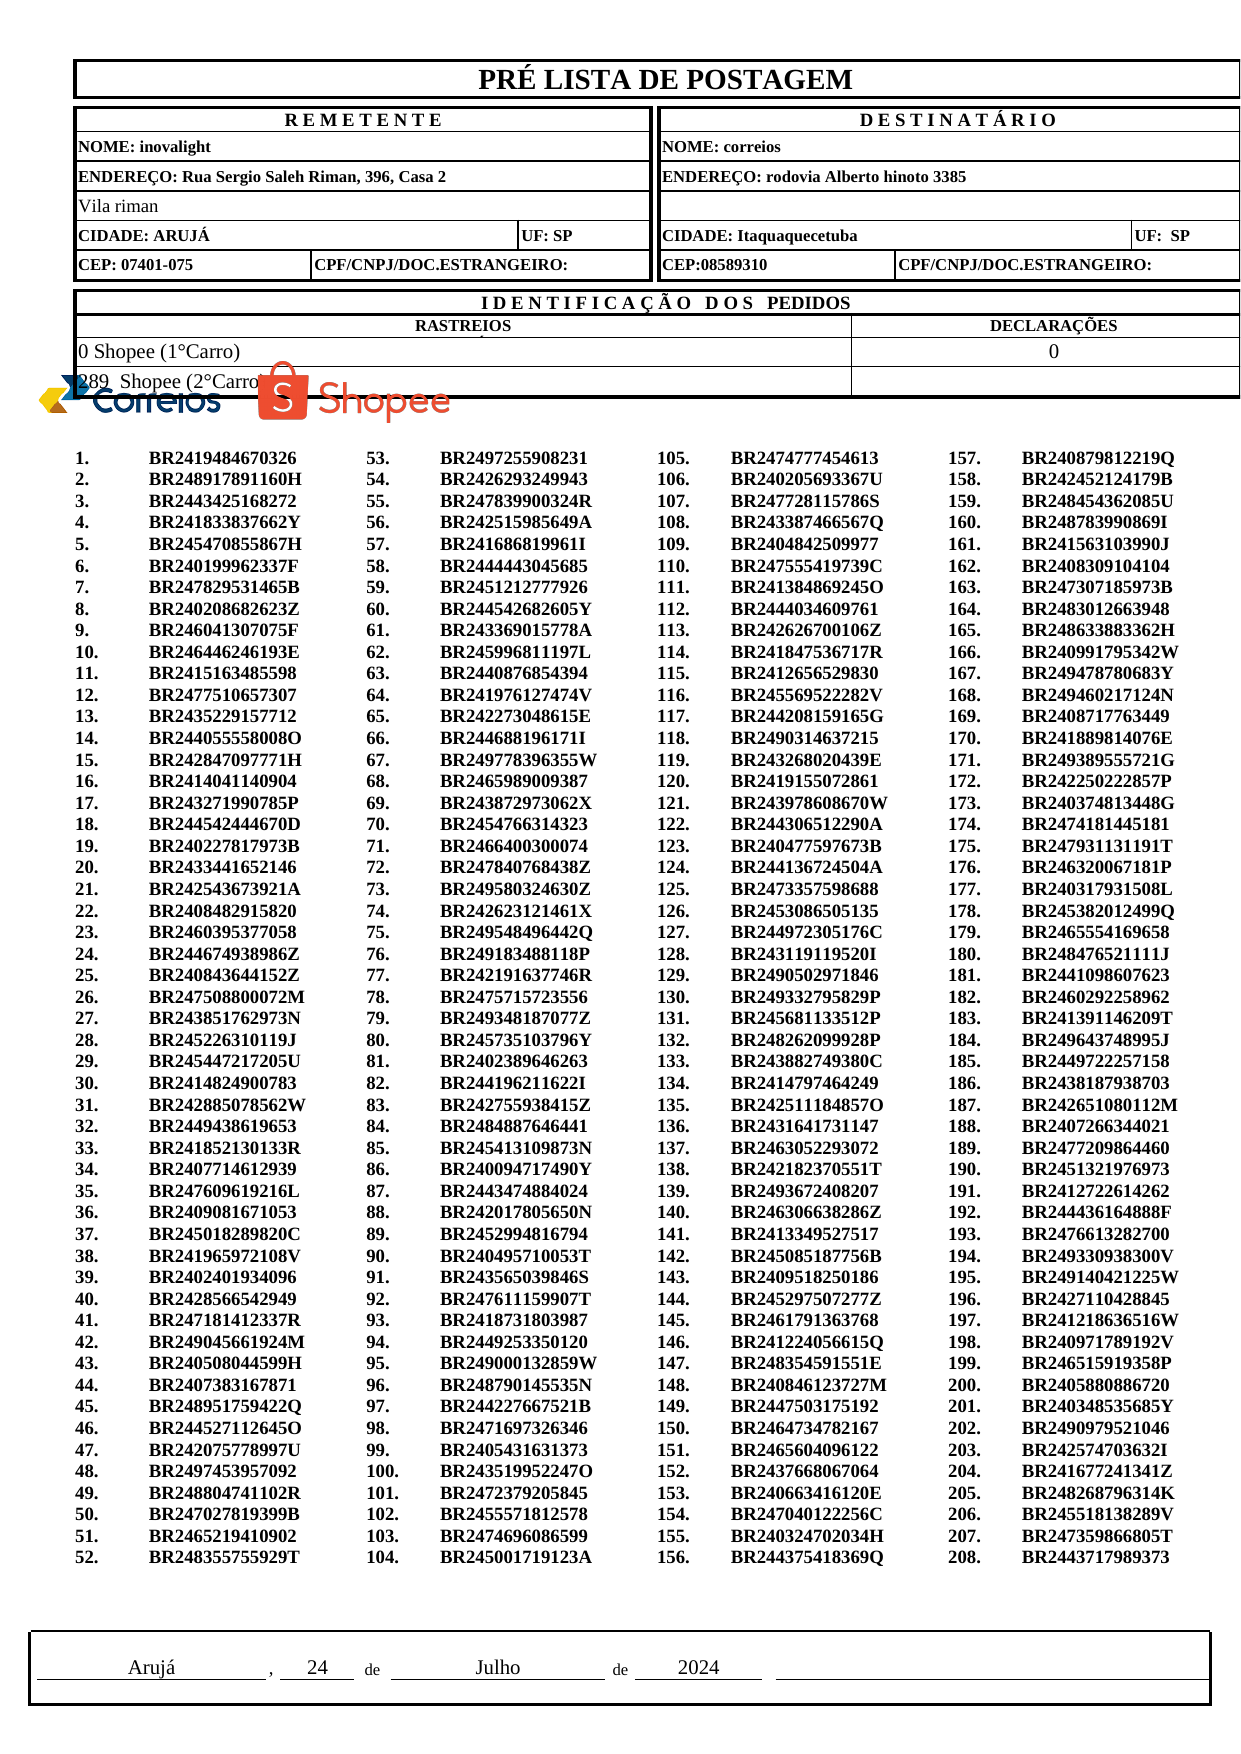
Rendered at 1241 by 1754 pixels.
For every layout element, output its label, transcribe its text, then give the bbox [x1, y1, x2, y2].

list BR240324702034H [657, 1525, 911, 1546]
list BR2464734782167 [657, 1417, 911, 1438]
list BR243978608670W [657, 792, 911, 813]
list BR244436164888F [948, 1201, 1240, 1223]
list BR241677241341Z [948, 1460, 1240, 1482]
list BR2444034609761 [657, 598, 911, 619]
list BR249348187077Z [366, 1007, 620, 1029]
list BR243565039846S [366, 1266, 620, 1288]
list BR246446246193E [75, 641, 329, 662]
list BR246320067181P [948, 856, 1240, 878]
list BR2408717763449 [948, 705, 1240, 727]
list BR245569522282V [657, 684, 911, 705]
list BR243268020439E [657, 748, 911, 770]
list BR241965972108V [75, 1244, 329, 1266]
list BR249045661924M [75, 1331, 329, 1352]
list BR2407714612939 [75, 1158, 329, 1180]
list BR242452124179B [948, 468, 1240, 490]
list BR242847097771H [75, 748, 329, 770]
list BR245018289820C [75, 1223, 329, 1244]
list BR242017805650N [366, 1201, 620, 1223]
list BR2404842509977 [657, 533, 911, 554]
list BR244306512290A [657, 813, 911, 835]
list BR2405880886720 [948, 1374, 1240, 1395]
list BR242885078562W [75, 1093, 329, 1115]
list BR244688196171I [366, 727, 620, 748]
list BR241976127474V [366, 684, 620, 705]
list BR249330938300V [948, 1244, 1240, 1266]
list BR247181412337R [75, 1309, 329, 1331]
list BR245001719123A [366, 1546, 620, 1568]
list BR242543673921A [75, 878, 329, 899]
list BR244208159165G [657, 705, 911, 727]
list BR2449253350120 [366, 1331, 620, 1352]
list BR240094717490Y [366, 1158, 620, 1180]
list BR2465989009387 [366, 770, 620, 792]
list BR2473357598688 [657, 878, 911, 899]
list BR248790145535N [366, 1374, 620, 1395]
list BR2412722614262 [948, 1180, 1240, 1201]
list BR2493672408207 [657, 1180, 911, 1201]
list BR242075778997U [75, 1438, 329, 1460]
list BR2435229157712 [75, 705, 329, 727]
list BR2497255908231 [366, 447, 620, 468]
list BR247609619216L [75, 1180, 329, 1201]
list BR248355755929T [75, 1546, 329, 1568]
list BR2460292258962 [948, 986, 1240, 1007]
list BR248454362085U [948, 490, 1240, 511]
list BR2428566542949 [75, 1288, 329, 1309]
list BR2490314637215 [657, 727, 911, 748]
list BR241889814076E [948, 727, 1240, 748]
list BR243872973062X [366, 792, 620, 813]
list BR2437668067064 [657, 1460, 911, 1482]
list BR247508800072M [75, 986, 329, 1007]
list BR247040122256C [657, 1503, 911, 1525]
list BR241852130133R [75, 1137, 329, 1158]
list BR2433441652146 [75, 856, 329, 878]
list BR2447503175192 [657, 1395, 911, 1417]
list BR249580324630Z [366, 878, 620, 899]
list BR2419155072861 [657, 770, 911, 792]
list BR2475715723556 [366, 986, 620, 1007]
list BR2407383167871 [75, 1374, 329, 1395]
list BR2418731803987 [366, 1309, 620, 1331]
list BR245085187756B [657, 1244, 911, 1266]
list BR2408482915820 [75, 899, 329, 921]
list BR2451212777926 [366, 576, 620, 598]
list BR2427110428845 [948, 1288, 1240, 1309]
list BR245413109873N [366, 1137, 620, 1158]
list BR244972305176C [657, 921, 911, 943]
list BR242755938415Z [366, 1093, 620, 1115]
list BR2438187938703 [948, 1072, 1240, 1093]
list BR248268796314K [948, 1482, 1240, 1503]
list BR248262099928P [657, 1029, 911, 1050]
list BR248633883362H [948, 619, 1240, 641]
list BR241218636516W [948, 1309, 1240, 1331]
list BR2444443045685 [366, 554, 620, 576]
list BR2477209864460 [948, 1137, 1240, 1158]
list BR249183488118P [366, 943, 620, 964]
list BR242511184857O [657, 1093, 911, 1115]
list BR241686819961I [366, 533, 620, 554]
list BR247555419739C [657, 554, 911, 576]
list BR2407266344021 [948, 1115, 1240, 1137]
list BR2453086505135 [657, 899, 911, 921]
list BR2476613282700 [948, 1223, 1240, 1244]
list BR240477597673B [657, 835, 911, 856]
list BR244227667521B [366, 1395, 620, 1417]
list BR2461791363768 [657, 1309, 911, 1331]
list BR240846123727M [657, 1374, 911, 1395]
list BR248354591551E [657, 1352, 911, 1374]
list BR2463052293072 [657, 1137, 911, 1158]
list BR248804741102R [75, 1482, 329, 1503]
list BR240508044599H [75, 1352, 329, 1374]
list BR240348535685Y [948, 1395, 1240, 1417]
list BR240843644152Z [75, 964, 329, 986]
list BR249460217124N [948, 684, 1240, 705]
list BR247829531465B [75, 576, 329, 598]
list BR240208682623Z [75, 598, 329, 619]
list BR243882749380C [657, 1050, 911, 1072]
list BR247728115786S [657, 490, 911, 511]
list BR240879812219Q [948, 447, 1240, 468]
list BR2474696086599 [366, 1525, 620, 1546]
list BR249778396355W [366, 748, 620, 770]
list BR2455571812578 [366, 1503, 620, 1525]
list BR2414824900783 [75, 1072, 329, 1093]
list BR244375418369Q [657, 1546, 911, 1568]
list BR2412656529830 [657, 662, 911, 684]
list BR2465554169658 [948, 921, 1240, 943]
list BR2474181445181 [948, 813, 1240, 835]
list BR249140421225W [948, 1266, 1240, 1288]
list BR245996811197L [366, 641, 620, 662]
list BR2409081671053 [75, 1201, 329, 1223]
list BR249548496442Q [366, 921, 620, 943]
list BR2443425168272 [75, 490, 329, 511]
list BR244055558008O [75, 727, 329, 748]
list BR247931131191T [948, 835, 1240, 856]
list BR2472379205845 [366, 1482, 620, 1503]
list BR2408309104104 [948, 554, 1240, 576]
list BR242250222857P [948, 770, 1240, 792]
list BR2402389646263 [366, 1050, 620, 1072]
list BR2414041140904 [75, 770, 329, 792]
list BR244542682605Y [366, 598, 620, 619]
list BR241847536717R [657, 641, 911, 662]
list BR2415163485598 [75, 662, 329, 684]
list BR2405431631373 [366, 1438, 620, 1460]
list BR242515985649A [366, 511, 620, 533]
list BR240663416120E [657, 1482, 911, 1503]
list BR246041307075F [75, 619, 329, 641]
list BR245226310119J [75, 1029, 329, 1050]
list BR2460395377058 [75, 921, 329, 943]
list BR244542444670D [75, 813, 329, 835]
list BR247359866805T [948, 1525, 1240, 1546]
list BR2441098607623 [948, 964, 1240, 986]
list BR244136724504A [657, 856, 911, 878]
list BR241384869245O [657, 576, 911, 598]
list BR2443717989373 [948, 1546, 1240, 1568]
list BR242273048615E [366, 705, 620, 727]
list BR2449438619653 [75, 1115, 329, 1137]
list BR247611159907T [366, 1288, 620, 1309]
list BR2414797464249 [657, 1072, 911, 1093]
list BR242623121461X [366, 899, 620, 921]
list BR243851762973N [75, 1007, 329, 1029]
list BR242574703632I [948, 1438, 1240, 1460]
list BR241833837662Y [75, 511, 329, 533]
list BR248951759422Q [75, 1395, 329, 1417]
list BR248917891160H [75, 468, 329, 490]
list BR241563103990J [948, 533, 1240, 554]
list BR242626700106Z [657, 619, 911, 641]
list BR244674938986Z [75, 943, 329, 964]
list BR241224056615Q [657, 1331, 911, 1352]
list BR249643748995J [948, 1029, 1240, 1050]
list BR246306638286Z [657, 1201, 911, 1223]
list BR245681133512P [657, 1007, 911, 1029]
list BR2490502971846 [657, 964, 911, 986]
list BR2440876854394 [366, 662, 620, 684]
list BR243519952247O [366, 1460, 620, 1482]
list BR244196211622I [366, 1072, 620, 1093]
list BR240495710053T [366, 1244, 620, 1266]
list BR245735103796Y [366, 1029, 620, 1050]
list BR242191637746R [366, 964, 620, 986]
list BR242182370551T [657, 1158, 911, 1180]
list BR2454766314323 [366, 813, 620, 835]
list BR240971789192V [948, 1331, 1240, 1352]
list BR2471697326346 [366, 1417, 620, 1438]
list BR2465219410902 [75, 1525, 329, 1546]
list BR249332795829P [657, 986, 911, 1007]
list BR243271990785P [75, 792, 329, 813]
list BR246515919358P [948, 1352, 1240, 1374]
list BR245297507277Z [657, 1288, 911, 1309]
list BR248476521111J [948, 943, 1240, 964]
list BR240205693367U [657, 468, 911, 490]
list BR247840768438Z [366, 856, 620, 878]
list BR2451321976973 [948, 1158, 1240, 1180]
list BR2449722257158 [948, 1050, 1240, 1072]
list BR2431641731147 [657, 1115, 911, 1137]
list BR247839900324R [366, 490, 620, 511]
list BR245470855867H [75, 533, 329, 554]
list BR247307185973B [948, 576, 1240, 598]
list BR2474777454613 [657, 447, 911, 468]
list BR2483012663948 [948, 598, 1240, 619]
list BR2443474884024 [366, 1180, 620, 1201]
list BR249389555721G [948, 748, 1240, 770]
list BR243387466567Q [657, 511, 911, 533]
list BR245518138289V [948, 1503, 1240, 1525]
list BR243369015778A [366, 619, 620, 641]
list BR248783990869I [948, 511, 1240, 533]
list BR242651080112M [948, 1093, 1240, 1115]
list BR241391146209T [948, 1007, 1240, 1029]
list BR2409518250186 [657, 1266, 911, 1288]
list BR2497453957092 [75, 1460, 329, 1482]
list BR240991795342W [948, 641, 1240, 662]
list BR245382012499Q [948, 899, 1240, 921]
list BR247027819399B [75, 1503, 329, 1525]
list BR244527112645O [75, 1417, 329, 1438]
list BR240227817973B [75, 835, 329, 856]
list BR2413349527517 [657, 1223, 911, 1244]
list BR2426293249943 [366, 468, 620, 490]
list BR249478780683Y [948, 662, 1240, 684]
list BR249000132859W [366, 1352, 620, 1374]
list BR2452994816794 [366, 1223, 620, 1244]
list BR2465604096122 [657, 1438, 911, 1460]
list BR2477510657307 [75, 684, 329, 705]
list BR240374813448G [948, 792, 1240, 813]
list BR2419484670326 [75, 447, 329, 468]
list BR2484887646441 [366, 1115, 620, 1137]
list BR2402401934096 [75, 1266, 329, 1288]
list BR2490979521046 [948, 1417, 1240, 1438]
list BR243119119520I [657, 943, 911, 964]
list BR2466400300074 [366, 835, 620, 856]
list BR240199962337F [75, 554, 329, 576]
list BR240317931508L [948, 878, 1240, 899]
list BR245447217205U [75, 1050, 329, 1072]
